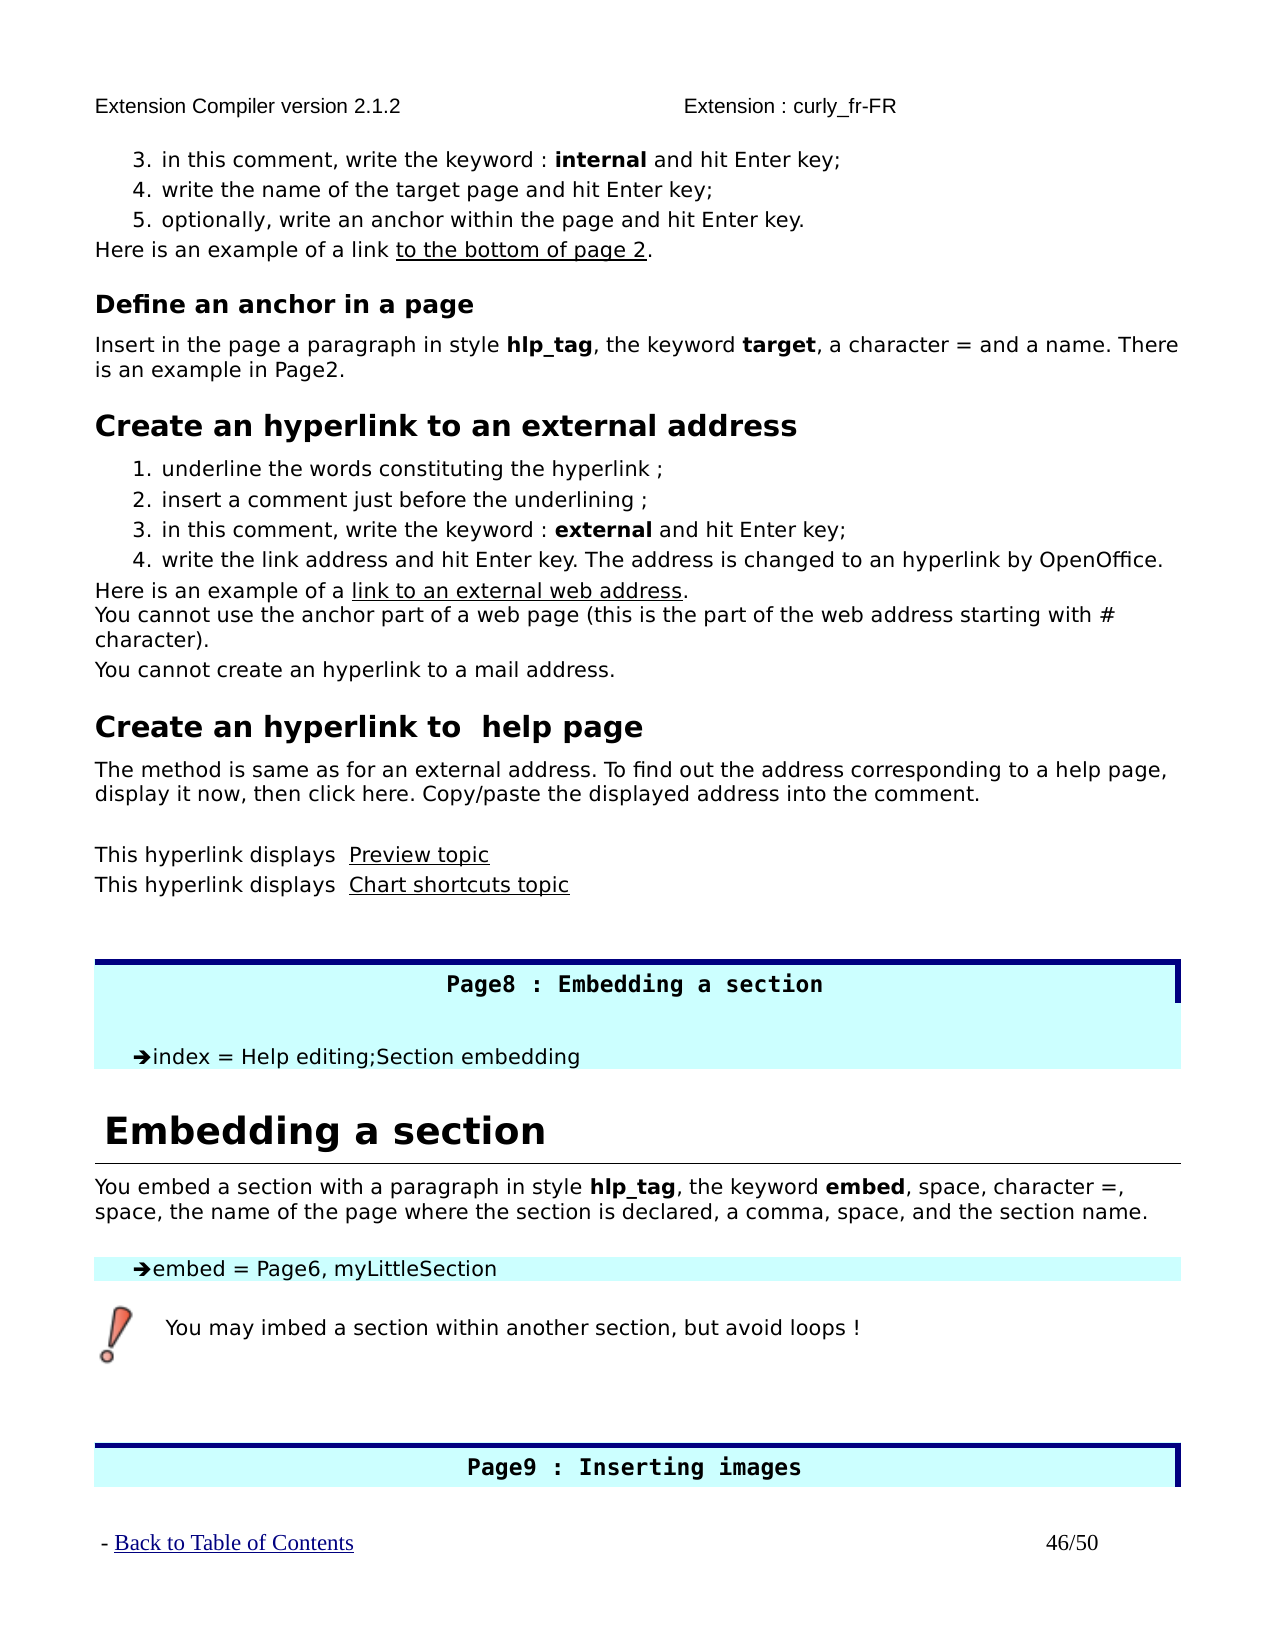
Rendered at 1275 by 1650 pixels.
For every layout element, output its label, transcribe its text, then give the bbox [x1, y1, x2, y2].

text Embedding a section [94, 1100, 1181, 1163]
list index = Help editing;Section embedding [94, 1045, 1181, 1069]
text Create an hyperlink to an external address [94, 410, 1181, 444]
picture [95, 1299, 138, 1371]
text This hyperlink displays Chart shortcuts topic [94, 873, 1181, 897]
list in this comment, write the keyword : internal and hit Enter key; [132, 147, 1181, 172]
list underline the words constituting the hyperlink ; [132, 457, 1181, 482]
text This hyperlink displays Preview topic [94, 843, 1181, 867]
list insert a comment just before the underlining ; [132, 488, 1181, 512]
text Page8 : Embedding a section [94, 960, 1175, 1003]
text Here is an example of a link to the bottom of page 2. [94, 238, 1181, 263]
list write the name of the target page and hit Enter key; [132, 178, 1181, 202]
list in this comment, write the keyword : external and hit Enter key; [132, 518, 1181, 542]
list optionally, write an anchor within the page and hit Enter key. [132, 208, 1181, 233]
list write the link address and hit Enter key. The address is changed to an hyperlink by OpenOffice. [132, 548, 1181, 573]
list You may imbed a section within another section, but avoid loops ! [94, 1299, 1181, 1372]
text Create an hyperlink to help page [94, 710, 1181, 744]
text Insert in the page a paragraph in style hlp_tag, the keyword target, a character = and a name. There is an example in Page2. [94, 333, 1181, 382]
text Define an anchor in a page [94, 291, 1181, 319]
list embed = Page6, myLittleSection [94, 1257, 1181, 1281]
text You cannot create an hyperlink to a mail address. [94, 658, 1181, 682]
text You embed a section with a paragraph in style hlp_tag, the keyword embed, space, character =, space, the name of the page where the section is declared, a comma, space, and the section name. [94, 1175, 1181, 1224]
text Page9 : Inserting images [94, 1444, 1175, 1487]
text Here is an example of a link to an external web address. You cannot use the anchor part of a web page (this is the part of the web address starting with # character). [94, 578, 1181, 652]
text The method is same as for an external address. To find out the address corresponding to a help page, display it now, then click here. Copy/paste the displayed address into the comment. [94, 757, 1181, 806]
